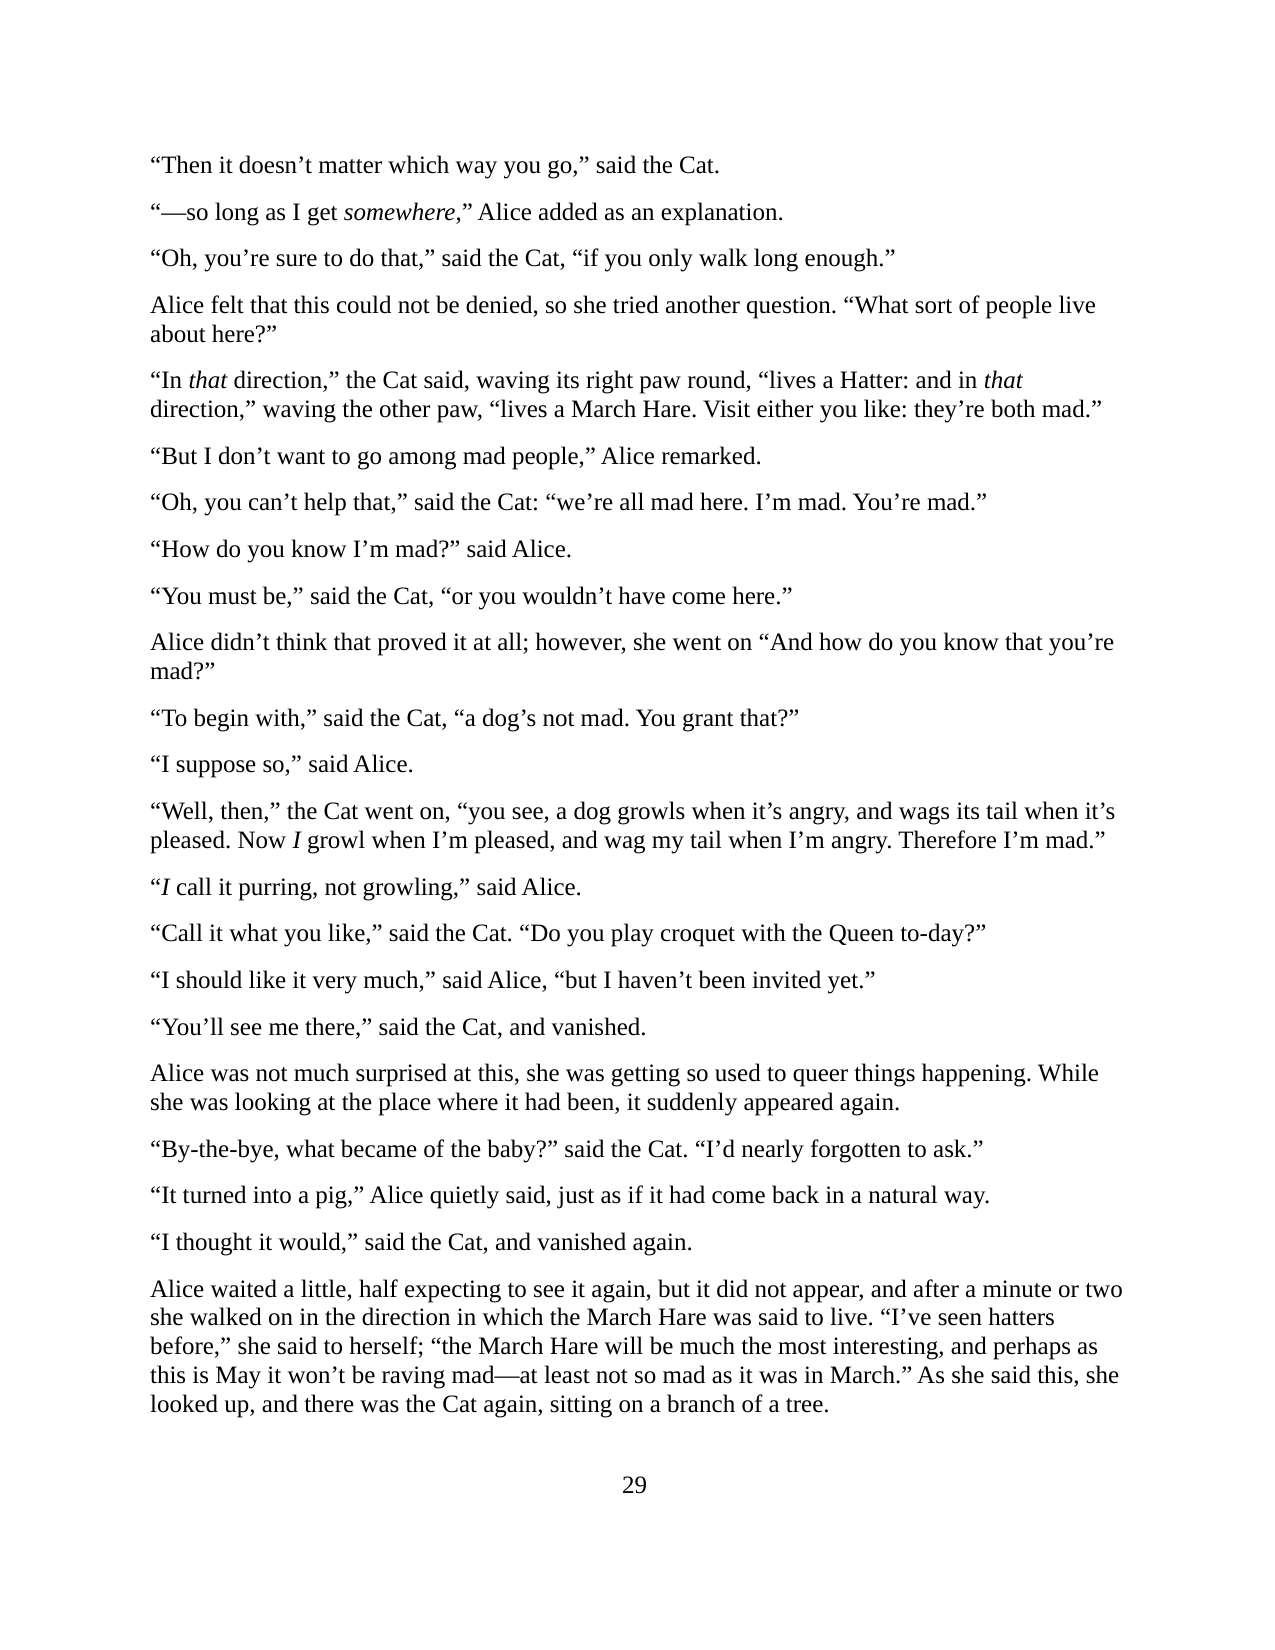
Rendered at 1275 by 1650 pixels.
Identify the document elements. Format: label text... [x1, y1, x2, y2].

text “But I don’t want to go among mad people,” Alice remarked. [150, 441, 1125, 469]
text “I thought it would,” said the Cat, and vanished again. [150, 1227, 1125, 1256]
text “Oh, you can’t help that,” said the Cat: “we’re all mad here. I’m mad. You’re mad.” [150, 487, 1125, 516]
text Alice felt that this could not be denied, so she tried another question. “What sort of people live about here?” [150, 290, 1125, 347]
text “By-the-bye, what became of the baby?” said the Cat. “I’d nearly forgotten to ask.” [150, 1134, 1125, 1162]
text “I suppose so,” said Alice. [150, 749, 1125, 778]
text “You’ll see me there,” said the Cat, and vanished. [150, 1012, 1125, 1040]
text “—so long as I get somewhere,” Alice added as an explanation. [150, 197, 1125, 225]
text “You must be,” said the Cat, “or you wouldn’t have come here.” [150, 581, 1125, 609]
text “I call it purring, not growling,” said Alice. [150, 872, 1125, 900]
text “In that direction,” the Cat said, waving its right paw round, “lives a Hatter: and in that direction,” waving the other paw, “lives a March Hare. Visit either you like: they’re both mad.” [150, 365, 1125, 423]
text “How do you know I’m mad?” said Alice. [150, 534, 1125, 563]
text “Well, then,” the Cat went on, “you see, a dog growls when it’s angry, and wags its tail when it’s pleased. Now I growl when I’m pleased, and wag my tail when I’m angry. Therefore I’m mad.” [150, 796, 1125, 854]
text “Call it what you like,” said the Cat. “Do you play croquet with the Queen to-day?” [150, 918, 1125, 947]
text “Then it doesn’t matter which way you go,” said the Cat. [150, 150, 1125, 179]
text “I should like it very much,” said Alice, “but I haven’t been invited yet.” [150, 965, 1125, 994]
text “Oh, you’re sure to do that,” said the Cat, “if you only walk long enough.” [150, 243, 1125, 272]
text Alice was not much surprised at this, she was getting so used to queer things happening. While she was looking at the place where it had been, it suddenly appeared again. [150, 1058, 1125, 1116]
text “It turned into a pig,” Alice quietly said, just as if it had come back in a natural way. [150, 1180, 1125, 1209]
text “To begin with,” said the Cat, “a dog’s not mad. You grant that?” [150, 703, 1125, 732]
text Alice waited a little, half expecting to see it again, but it did not appear, and after a minute or two she walked on in the direction in which the March Hare was said to live. “I’ve seen hatters before,” she said to herself; “the March Hare will be much the most interesting, and perhaps as this is May it won’t be raving mad—at least not so mad as it was in March.” As she said this, she looked up, and there was the Cat again, sitting on a branch of a tree. [150, 1274, 1125, 1417]
text Alice didn’t think that proved it at all; however, she went on “And how do you know that you’re mad?” [150, 627, 1125, 685]
